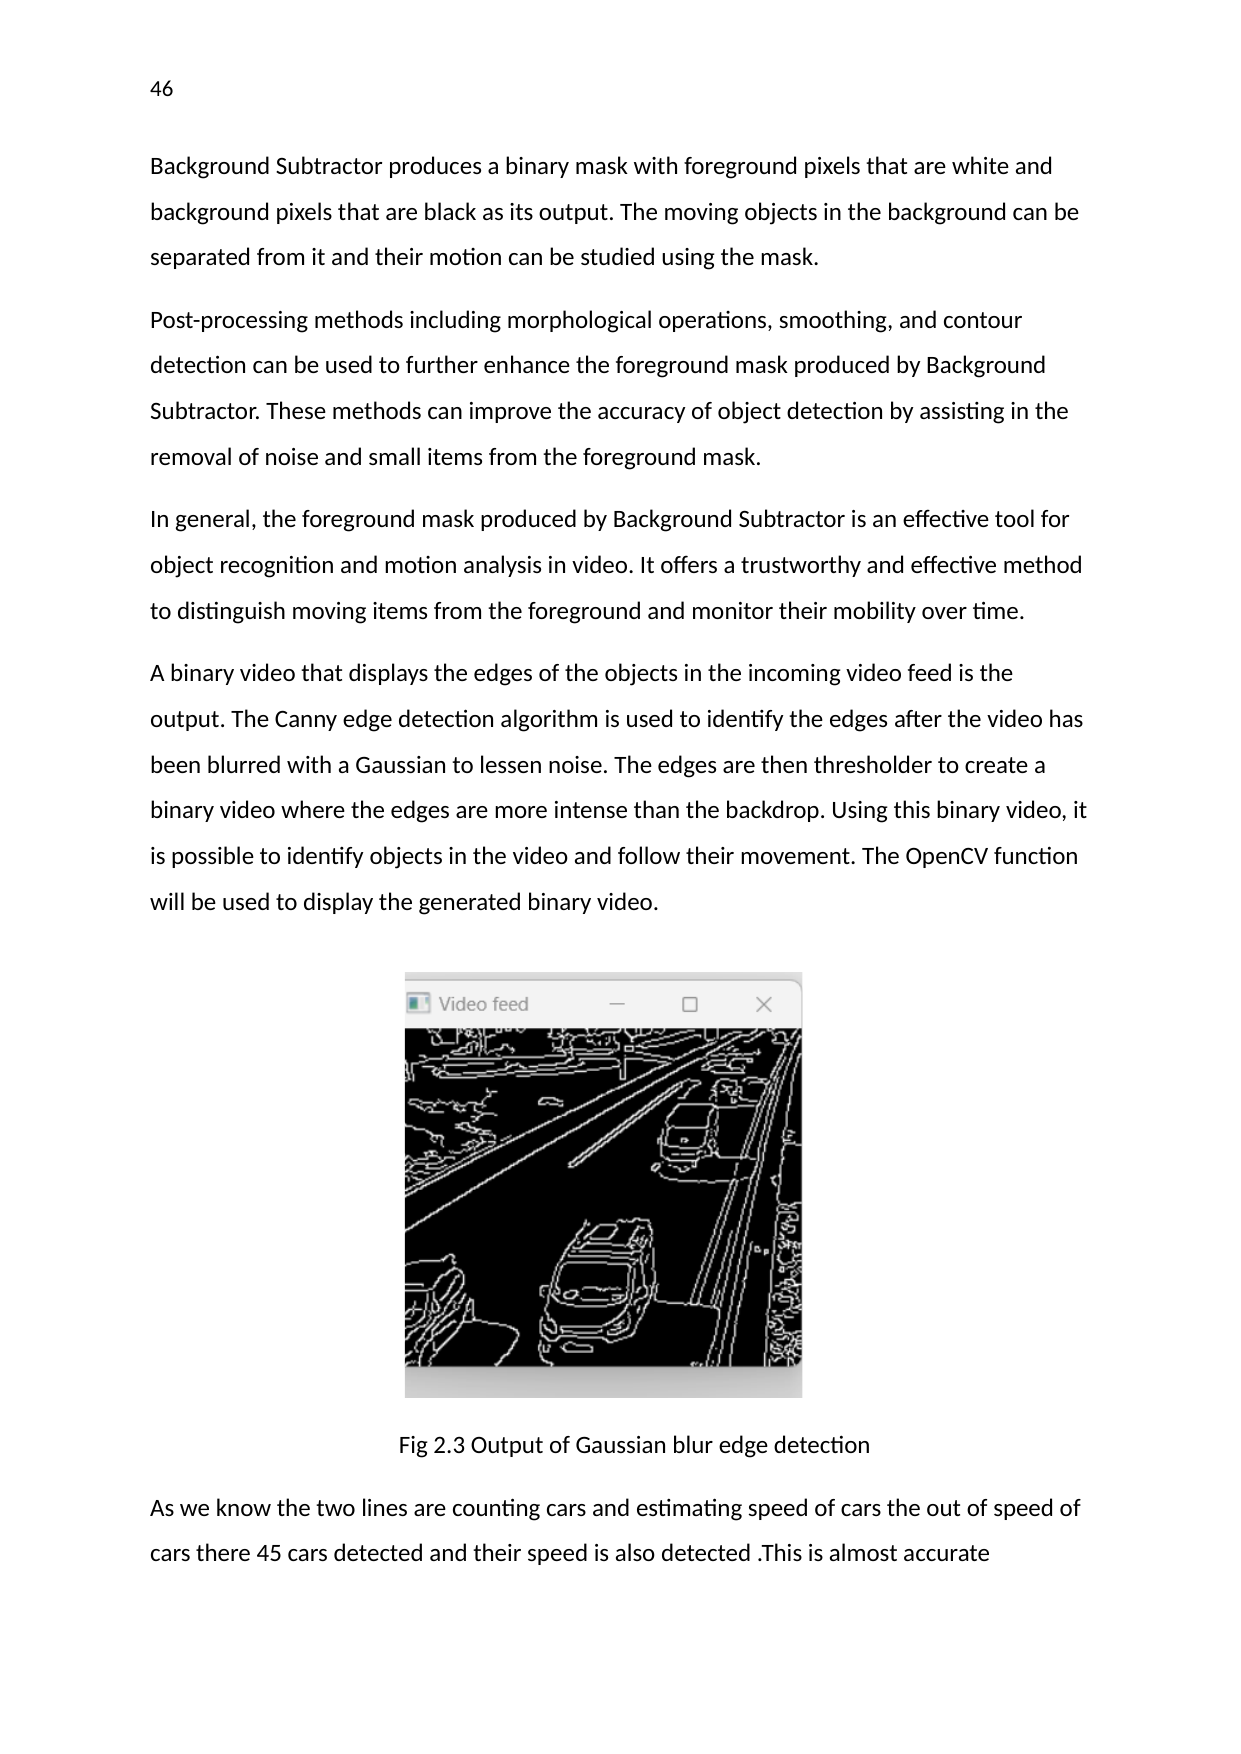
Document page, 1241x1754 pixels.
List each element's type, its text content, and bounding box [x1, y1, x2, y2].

text Background Subtractor produces a binary mask with foreground pixels that are white and background pixels that are black as its output. The moving objects in the background can be separated from it and their motion can be studied using the mask. [150, 150, 1090, 272]
text In general, the foreground mask produced by Background Subtractor is an effective tool for object recognition and motion analysis in video. It offers a trustworthy and effective method to distinguish moving items from the foreground and monitor their mobility over time. [150, 503, 1090, 625]
text Fig 2.3 Output of Gaussian blur edge detection [150, 1429, 1090, 1460]
text A binary video that displays the edges of the objects in the incoming video feed is the output. The Canny edge detection algorithm is used to identify the edges after the video has been blurred with a Gaussian to lessen noise. The edges are then thresholder to create a binary video where the edges are more intense than the backdrop. Using this binary video, it is possible to identify objects in the video and follow their movement. The OpenCV function will be used to display the generated binary video. [150, 657, 1090, 916]
text As we know the two lines are counting cars and estimating speed of cars the out of speed of cars there 45 cars detected and their speed is also detected .This is almost accurate [150, 1492, 1090, 1568]
text Post-processing methods including morphological operations, smoothing, and contour detection can be used to further enhance the foreground mask produced by Background Subtractor. These methods can improve the accuracy of object detection by assisting in the removal of noise and small items from the foreground mask. [150, 304, 1090, 472]
